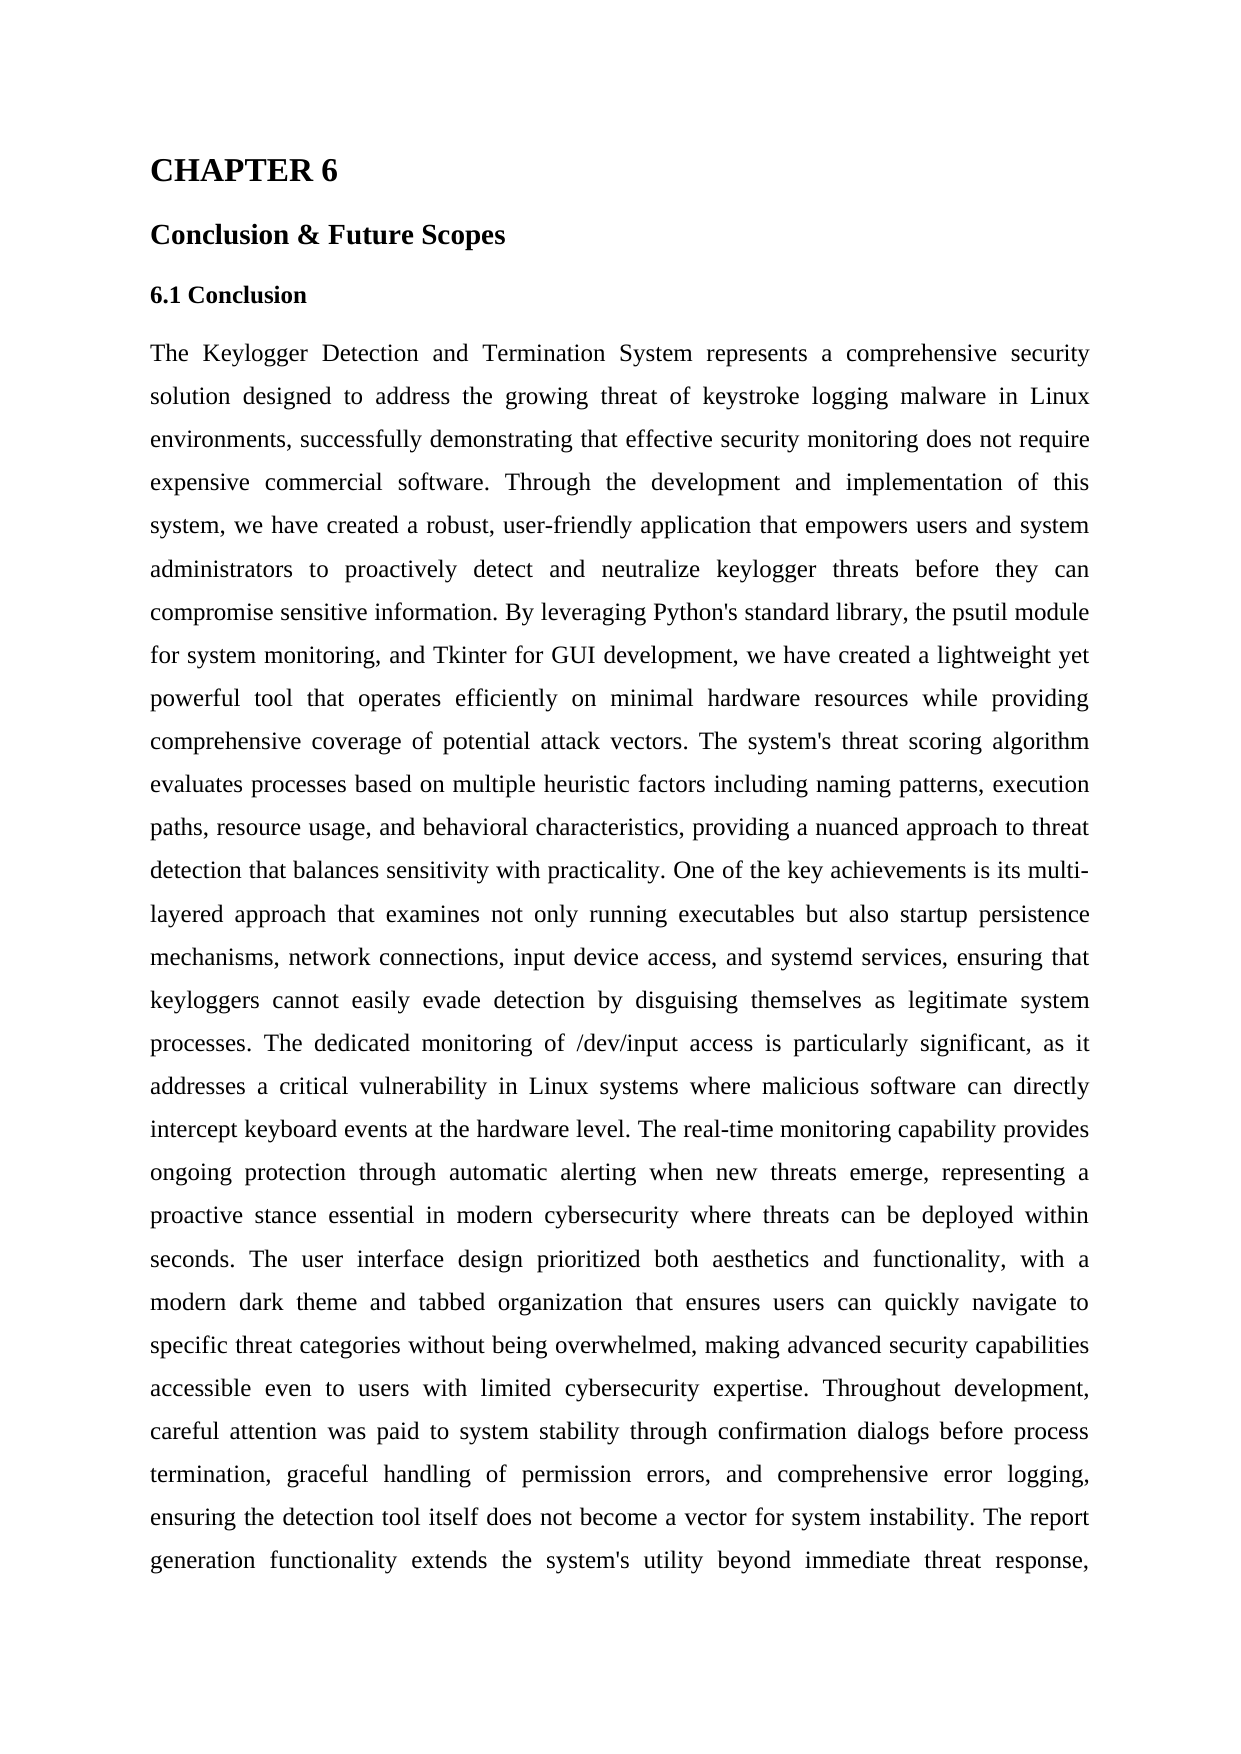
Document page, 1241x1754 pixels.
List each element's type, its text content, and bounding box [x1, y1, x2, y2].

text The Keylogger Detection and Termination System represents a comprehensive security solution designed to address the growing threat of keystroke logging malware in Linux environments, successfully demonstrating that effective security monitoring does not require expensive commercial software. Through the development and implementation of this system, we have created a robust, user-friendly application that empowers users and system administrators to proactively detect and neutralize keylogger threats before they can compromise sensitive information. By leveraging Python's standard library, the psutil module for system monitoring, and Tkinter for GUI development, we have created a lightweight yet powerful tool that operates efficiently on minimal hardware resources while providing comprehensive coverage of potential attack vectors. The system's threat scoring algorithm evaluates processes based on multiple heuristic factors including naming patterns, execution paths, resource usage, and behavioral characteristics, providing a nuanced approach to threat detection that balances sensitivity with practicality. One of the key achievements is its multi-layered approach that examines not only running executables but also startup persistence mechanisms, network connections, input device access, and systemd services, ensuring that keyloggers cannot easily evade detection by disguising themselves as legitimate system processes. The dedicated monitoring of /dev/input access is particularly significant, as it addresses a critical vulnerability in Linux systems where malicious software can directly intercept keyboard events at the hardware level. The real-time monitoring capability provides ongoing protection through automatic alerting when new threats emerge, representing a proactive stance essential in modern cybersecurity where threats can be deployed within seconds. The user interface design prioritized both aesthetics and functionality, with a modern dark theme and tabbed organization that ensures users can quickly navigate to specific threat categories without being overwhelmed, making advanced security capabilities accessible even to users with limited cybersecurity expertise. Throughout development, careful attention was paid to system stability through confirmation dialogs before process termination, graceful handling of permission errors, and comprehensive error logging, ensuring the detection tool itself does not become a vector for system instability. The report generation functionality extends the system's utility beyond immediate threat response, [150, 338, 1091, 1574]
text CHAPTER 6 [150, 150, 1091, 188]
text 6.1 Conclusion [150, 280, 1091, 309]
text Conclusion & Future Scopes [150, 217, 1091, 251]
